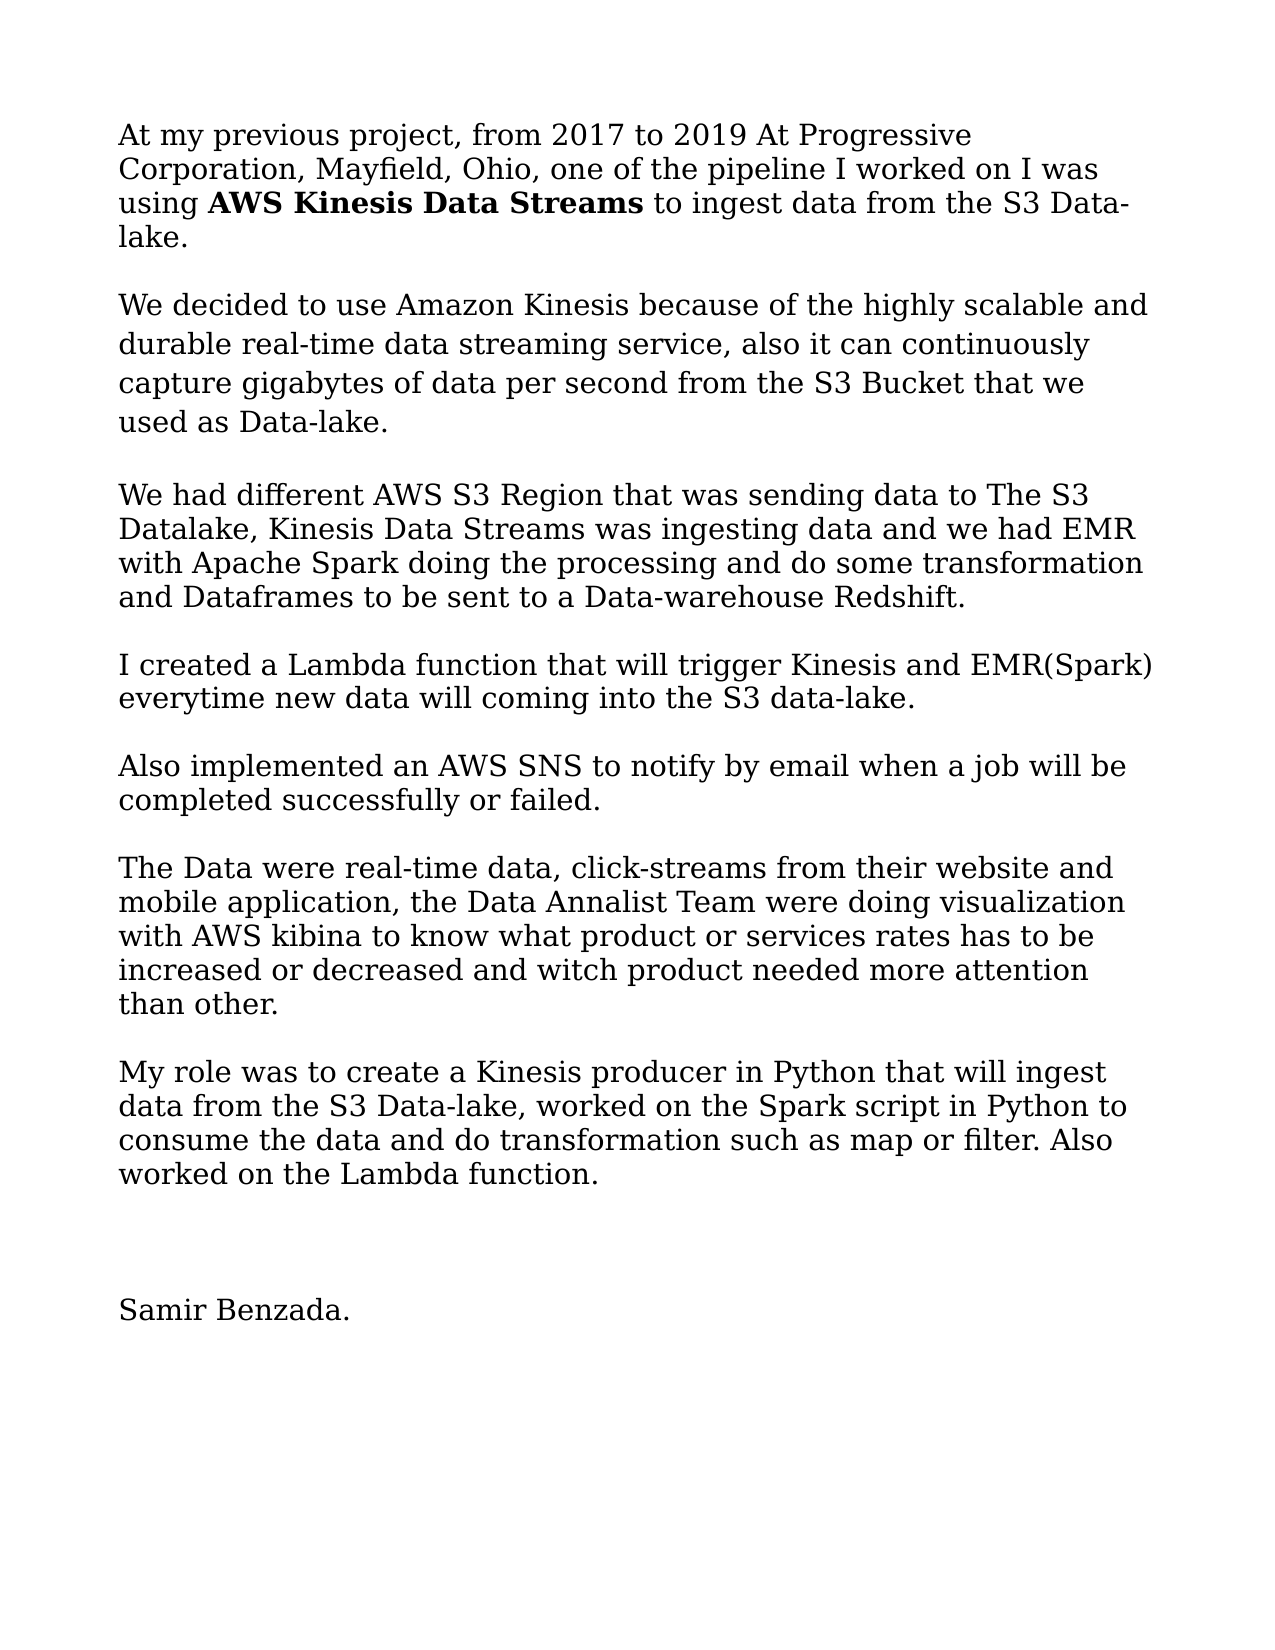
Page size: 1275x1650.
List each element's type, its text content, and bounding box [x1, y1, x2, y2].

text The Data were real-time data, click-streams from their website and mobile application, the Data Annalist Team were doing visualization with AWS kibina to know what product or services rates has to be increased or decreased and witch product needed more attention than other. [118, 852, 1157, 1021]
text At my previous project, from 2017 to 2019 At Progressive Corporation, Mayfield, Ohio, one of the pipeline I worked on I was using AWS Kinesis Data Streams to ingest data from the S3 Data-lake. [118, 118, 1157, 254]
text We had different AWS S3 Region that was sending data to The S3 Datalake, Kinesis Data Streams was ingesting data and we had EMR with Apache Spark doing the processing and do some transformation and Dataframes to be sent to a Data-warehouse Redshift. [118, 478, 1157, 614]
text I created a Lambda function that will trigger Kinesis and EMR(Spark) everytime new data will coming into the S3 data-lake. [118, 648, 1157, 716]
text Samir Benzada. [118, 1293, 1157, 1327]
text Also implemented an AWS SNS to notify by email when a job will be completed successfully or failed. [118, 750, 1157, 818]
text We decided to use Amazon Kinesis because of the highly scalable and durable real-time data streaming service, also it can continuously capture gigabytes of data per second from the S3 Bucket that we used as Data-lake. [118, 288, 1157, 439]
text My role was to create a Kinesis producer in Python that will ingest data from the S3 Data-lake, worked on the Spark script in Python to consume the data and do transformation such as map or filter. Also worked on the Lambda function. [118, 1055, 1157, 1191]
